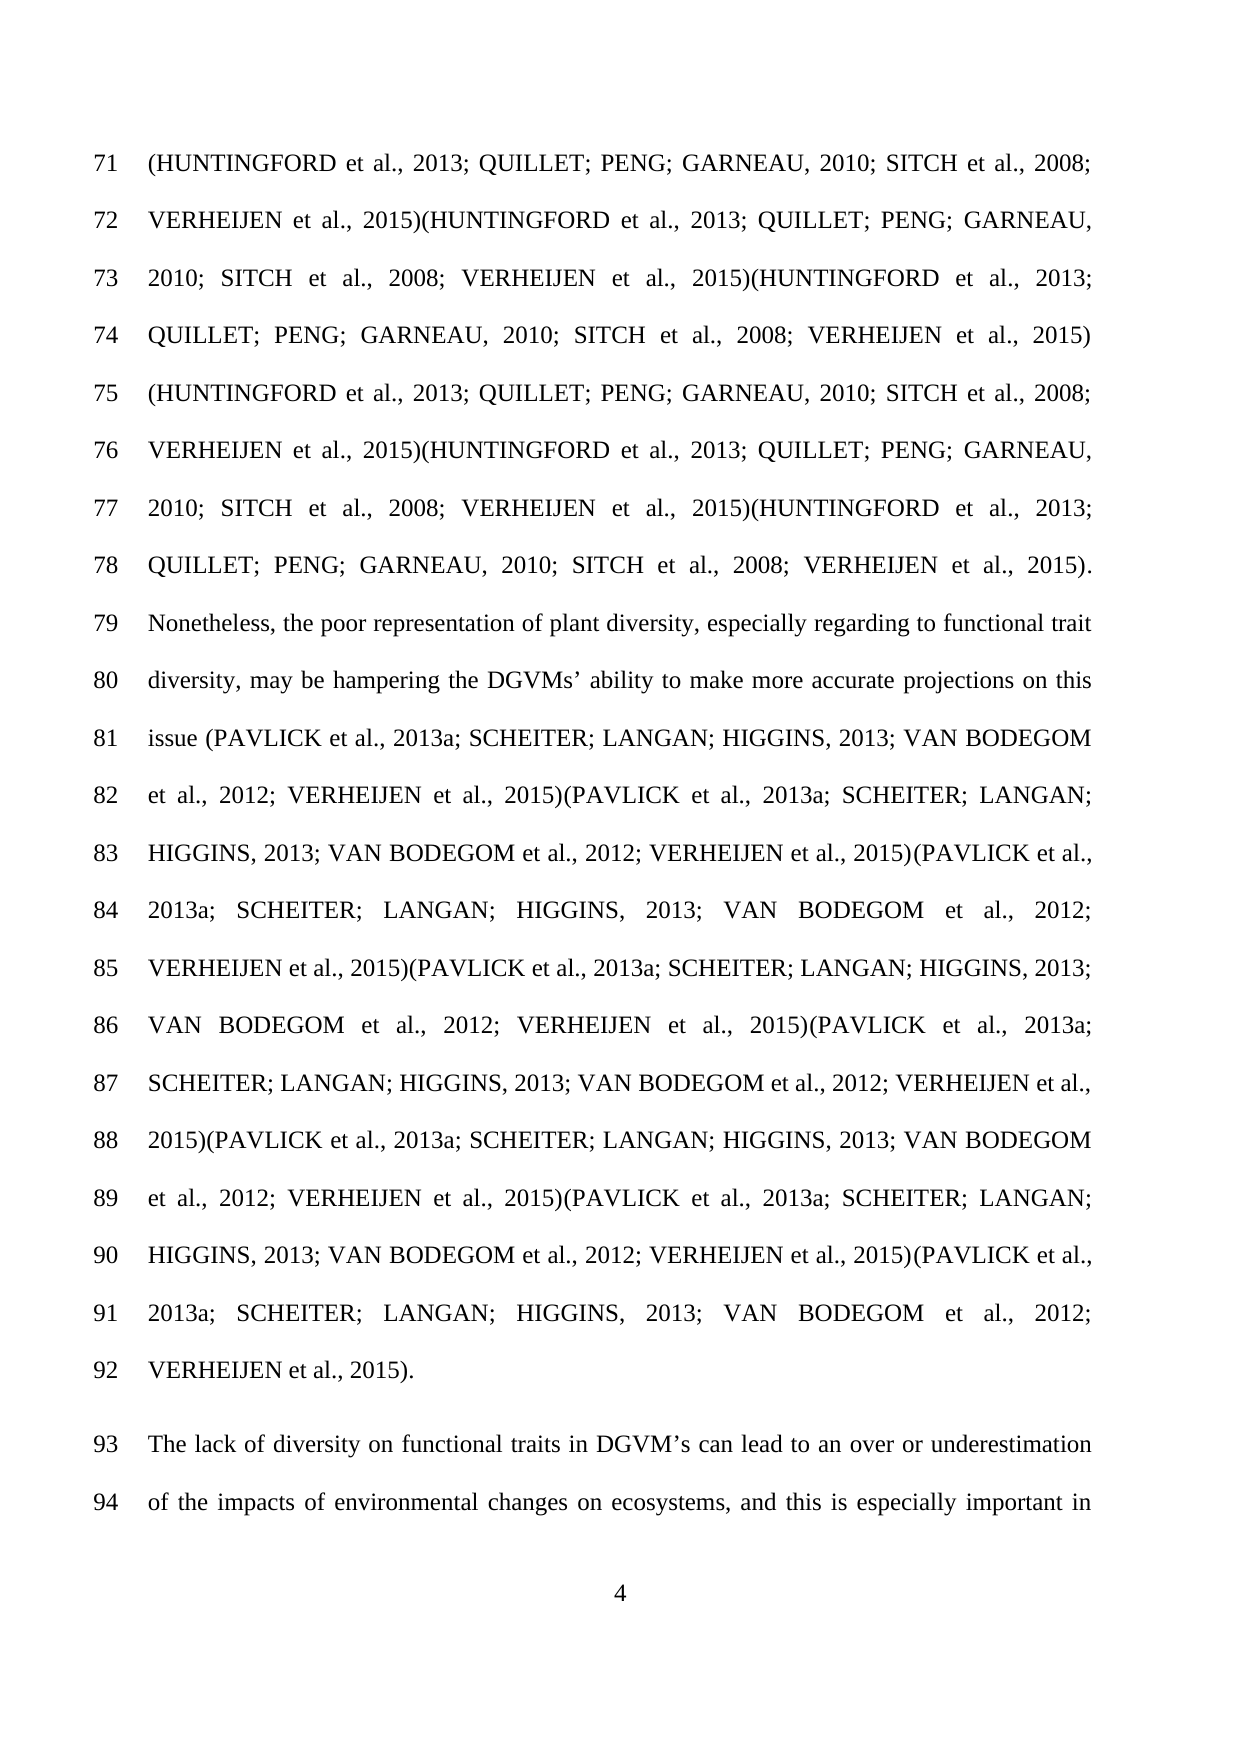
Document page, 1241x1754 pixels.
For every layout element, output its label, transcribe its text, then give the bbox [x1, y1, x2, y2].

text (HUNTINGFORD et al., 2013; QUILLET; PENG; GARNEAU, 2010; SITCH et al., 2008; VERHEIJEN et al., 2015)(HUNTINGFORD et al., 2013; QUILLET; PENG; GARNEAU, 2010; SITCH et al., 2008; VERHEIJEN et al., 2015)(HUNTINGFORD et al., 2013; QUILLET; PENG; GARNEAU, 2010; SITCH et al., 2008; VERHEIJEN et al., 2015)(HUNTINGFORD et al., 2013; QUILLET; PENG; GARNEAU, 2010; SITCH et al., 2008; VERHEIJEN et al., 2015)(HUNTINGFORD et al., 2013; QUILLET; PENG; GARNEAU, 2010; SITCH et al., 2008; VERHEIJEN et al., 2015)(HUNTINGFORD et al., 2013; QUILLET; PENG; GARNEAU, 2010; SITCH et al., 2008; VERHEIJEN et al., 2015)⁠⁠. Nonetheless, the poor representation of plant diversity, especially regarding to functional trait diversity, may be hampering the DGVMs’ ability to make more accurate projections on this issue (PAVLICK et al., 2013a; SCHEITER; LANGAN; HIGGINS, 2013; VAN BODEGOM et al., 2012; VERHEIJEN et al., 2015)(PAVLICK et al., 2013a; SCHEITER; LANGAN; HIGGINS, 2013; VAN BODEGOM et al., 2012; VERHEIJEN et al., 2015)(PAVLICK et al., 2013a; SCHEITER; LANGAN; HIGGINS, 2013; VAN BODEGOM et al., 2012; VERHEIJEN et al., 2015)(PAVLICK et al., 2013a; SCHEITER; LANGAN; HIGGINS, 2013; VAN BODEGOM et al., 2012; VERHEIJEN et al., 2015)(PAVLICK et al., 2013a; SCHEITER; LANGAN; HIGGINS, 2013; VAN BODEGOM et al., 2012; VERHEIJEN et al., 2015)(PAVLICK et al., 2013a; SCHEITER; LANGAN; HIGGINS, 2013; VAN BODEGOM et al., 2012; VERHEIJEN et al., 2015)(PAVLICK et al., 2013a; SCHEITER; LANGAN; HIGGINS, 2013; VAN BODEGOM et al., 2012; VERHEIJEN et al., 2015)(PAVLICK et al., 2013a; SCHEITER; LANGAN; HIGGINS, 2013; VAN BODEGOM et al., 2012; VERHEIJEN et al., 2015). [148, 148, 1093, 1384]
text The lack of diversity on functional traits in DGVM’s can lead to an over or underestimation of the impacts of environmental changes on ecosystems, and this is especially important in [148, 1429, 1093, 1516]
